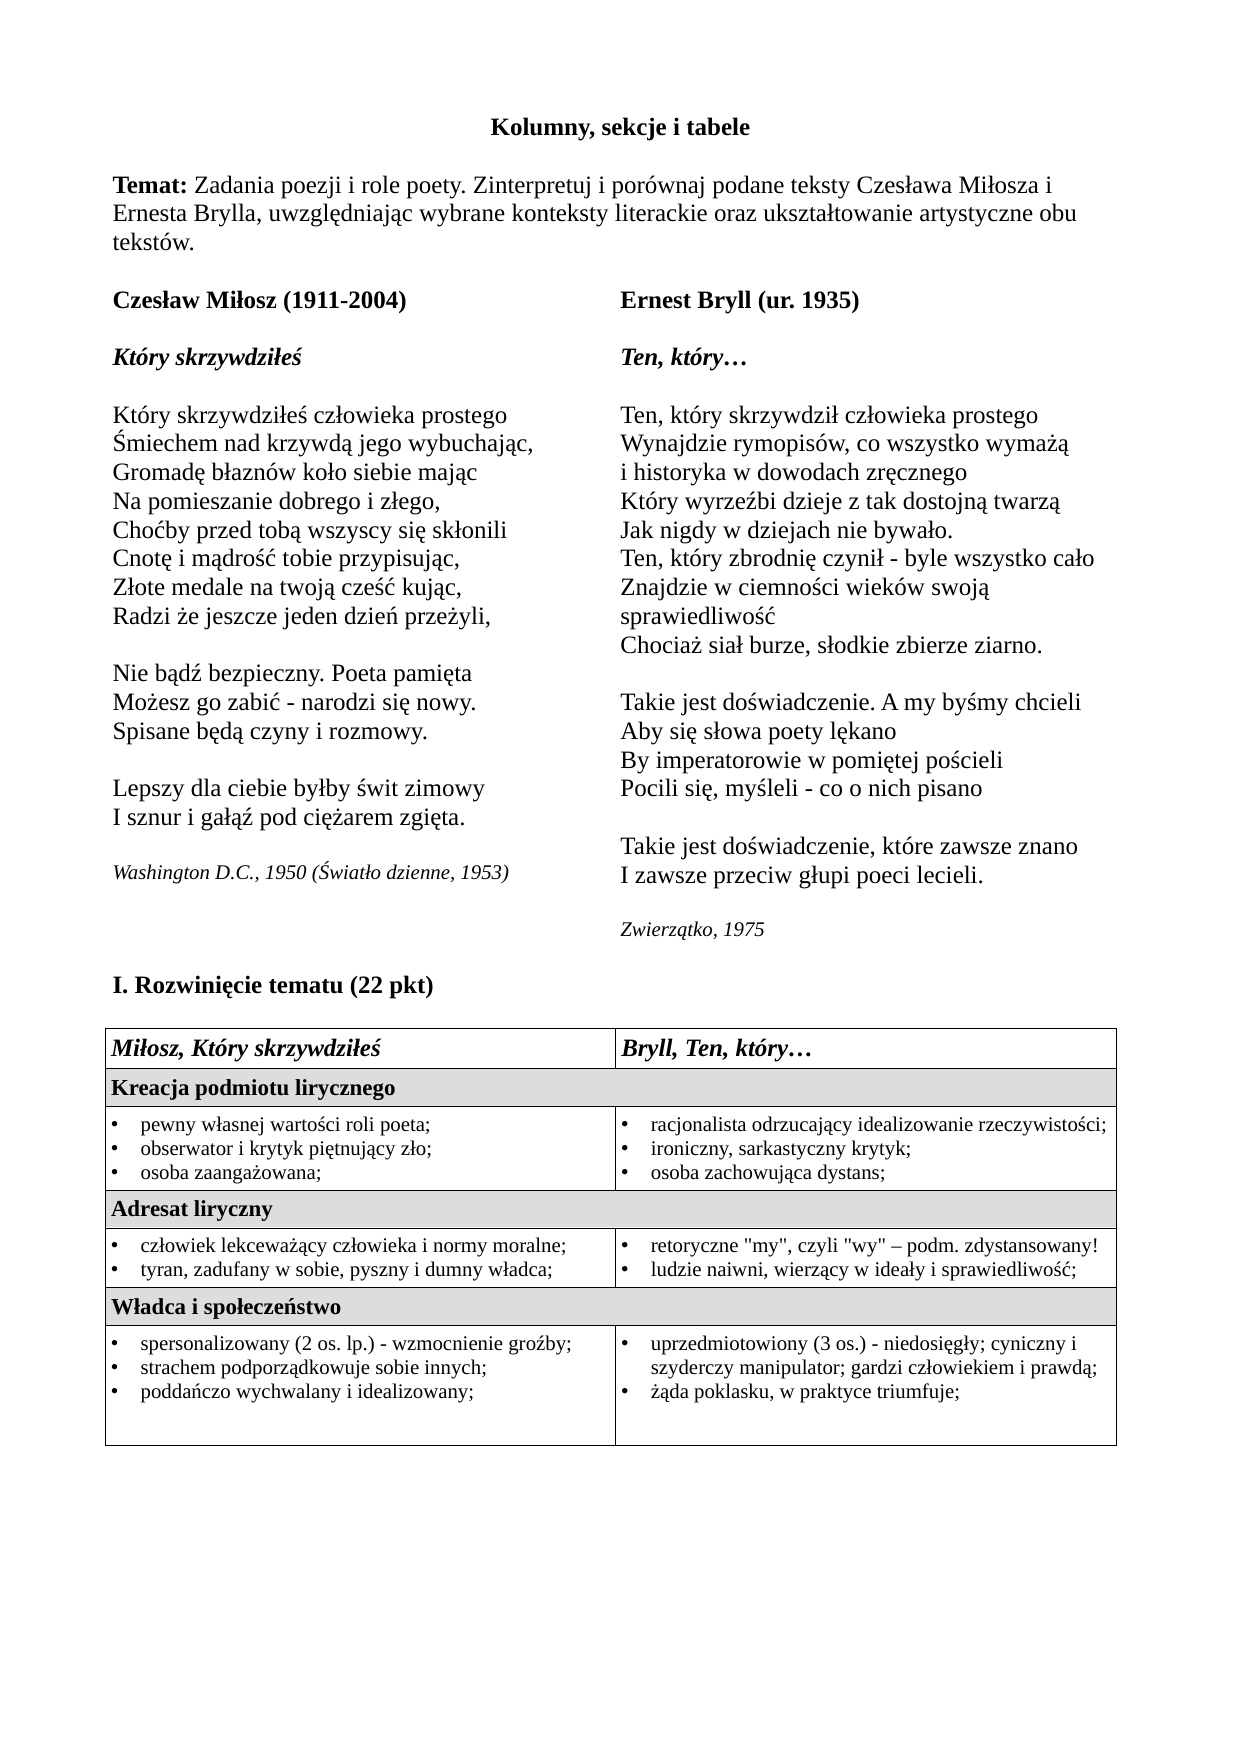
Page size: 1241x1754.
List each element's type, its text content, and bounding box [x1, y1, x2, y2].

text Ten, który zbrodnię czynił - byle wszystko cało [620, 543, 1128, 572]
text Jak nigdy w dziejach nie bywało. [620, 515, 1128, 543]
text Takie jest doświadczenie. A my byśmy chcieli [620, 687, 1128, 716]
text I zawsze przeciw głupi poeci lecieli. [620, 860, 1128, 888]
text Choćby przed tobą wszyscy się skłonili [112, 515, 620, 543]
table_header Miłosz, Który skrzywdziłeś [106, 1029, 615, 1068]
text Znajdzie w ciemności wieków swoją sprawiedliwość [620, 572, 1128, 630]
text Gromadę błaznów koło siebie mając [112, 457, 620, 486]
text i historyka w dowodach zręcznego [620, 457, 1128, 486]
table_cell człowiek lekceważący człowieka i normy moralne; tyran, zadufany w sobie, pyszny i dumny władca; [106, 1229, 615, 1287]
text Washington D.C., 1950 (Światło dzienne, 1953) [112, 860, 620, 884]
text Nie bądź bezpieczny. Poeta pamięta [112, 658, 620, 687]
table_header Bryll, Ten, który… [616, 1029, 1116, 1068]
table_cell spersonalizowany (2 os. lp.) - wzmocnienie groźby; strachem podporządkowuje sobie innych; poddańczo wychwalany i idealizowany; [106, 1326, 615, 1445]
text Śmiechem nad krzywdą jego wybuchając, [112, 428, 620, 457]
text I. Rozwinięcie tematu (22 pkt) [112, 970, 1128, 999]
text Który skrzywdziłeś [112, 342, 620, 371]
table_cell racjonalista odrzucający idealizowanie rzeczywistości; ironiczny, sarkastyczny krytyk; osoba zachowująca dystans; [616, 1107, 1116, 1189]
text Który wyrzeźbi dzieje z tak dostojną twarzą [620, 486, 1128, 515]
table_cell Kreacja podmiotu lirycznego [106, 1069, 1116, 1106]
text Wynajdzie rymopisów, co wszystko wymażą [620, 428, 1128, 457]
text Cnotę i mądrość tobie przypisując, [112, 543, 620, 572]
text Który skrzywdziłeś człowieka prostego [112, 400, 620, 428]
text I sznur i gałąź pod ciężarem zgięta. [112, 802, 620, 831]
text Ten, który… [620, 342, 1128, 371]
text Radzi że jeszcze jeden dzień przeżyli, [112, 601, 620, 630]
table_cell pewny własnej wartości roli poeta; obserwator i krytyk piętnujący zło; osoba zaangażowana; [106, 1107, 615, 1189]
text Aby się słowa poety lękano [620, 716, 1128, 745]
text Lepszy dla ciebie byłby świt zimowy [112, 773, 620, 802]
table_cell Adresat liryczny [106, 1191, 1116, 1227]
table_cell Władca i społeczeństwo [106, 1288, 1116, 1325]
text Temat: Zadania poezji i role poety. Zinterpretuj i porównaj podane teksty Czesława Miłosza i Ernesta Brylla, uwzględniając wybrane konteksty literackie oraz ukształtowanie artystyczne obu tekstów. [112, 170, 1128, 256]
table_cell uprzedmiotowiony (3 os.) - niedosięgły; cyniczny i szyderczy manipulator; gardzi człowiekiem i prawdą; żąda poklasku, w praktyce triumfuje; [616, 1326, 1116, 1445]
text Możesz go zabić - narodzi się nowy. [112, 687, 620, 716]
text By imperatorowie w pomiętej pościeli [620, 745, 1128, 773]
text Złote medale na twoją cześć kując, [112, 572, 620, 601]
text Zwierzątko, 1975 [620, 917, 1128, 941]
text Ernest Bryll (ur. 1935) [620, 285, 1128, 313]
text Pocili się, myśleli - co o nich pisano [620, 773, 1128, 802]
table_cell retoryczne "my", czyli "wy" – podm. zdystansowany! ludzie naiwni, wierzący w ideały i sprawiedliwość; [616, 1229, 1116, 1287]
text Na pomieszanie dobrego i złego, [112, 486, 620, 515]
text Chociaż siał burze, słodkie zbierze ziarno. [620, 630, 1128, 658]
text Spisane będą czyny i rozmowy. [112, 716, 620, 745]
text Takie jest doświadczenie, które zawsze znano [620, 831, 1128, 860]
text Ten, który skrzywdził człowieka prostego [620, 400, 1128, 428]
text Czesław Miłosz (1911-2004) [112, 285, 620, 313]
text Kolumny, sekcje i tabele [112, 112, 1128, 141]
